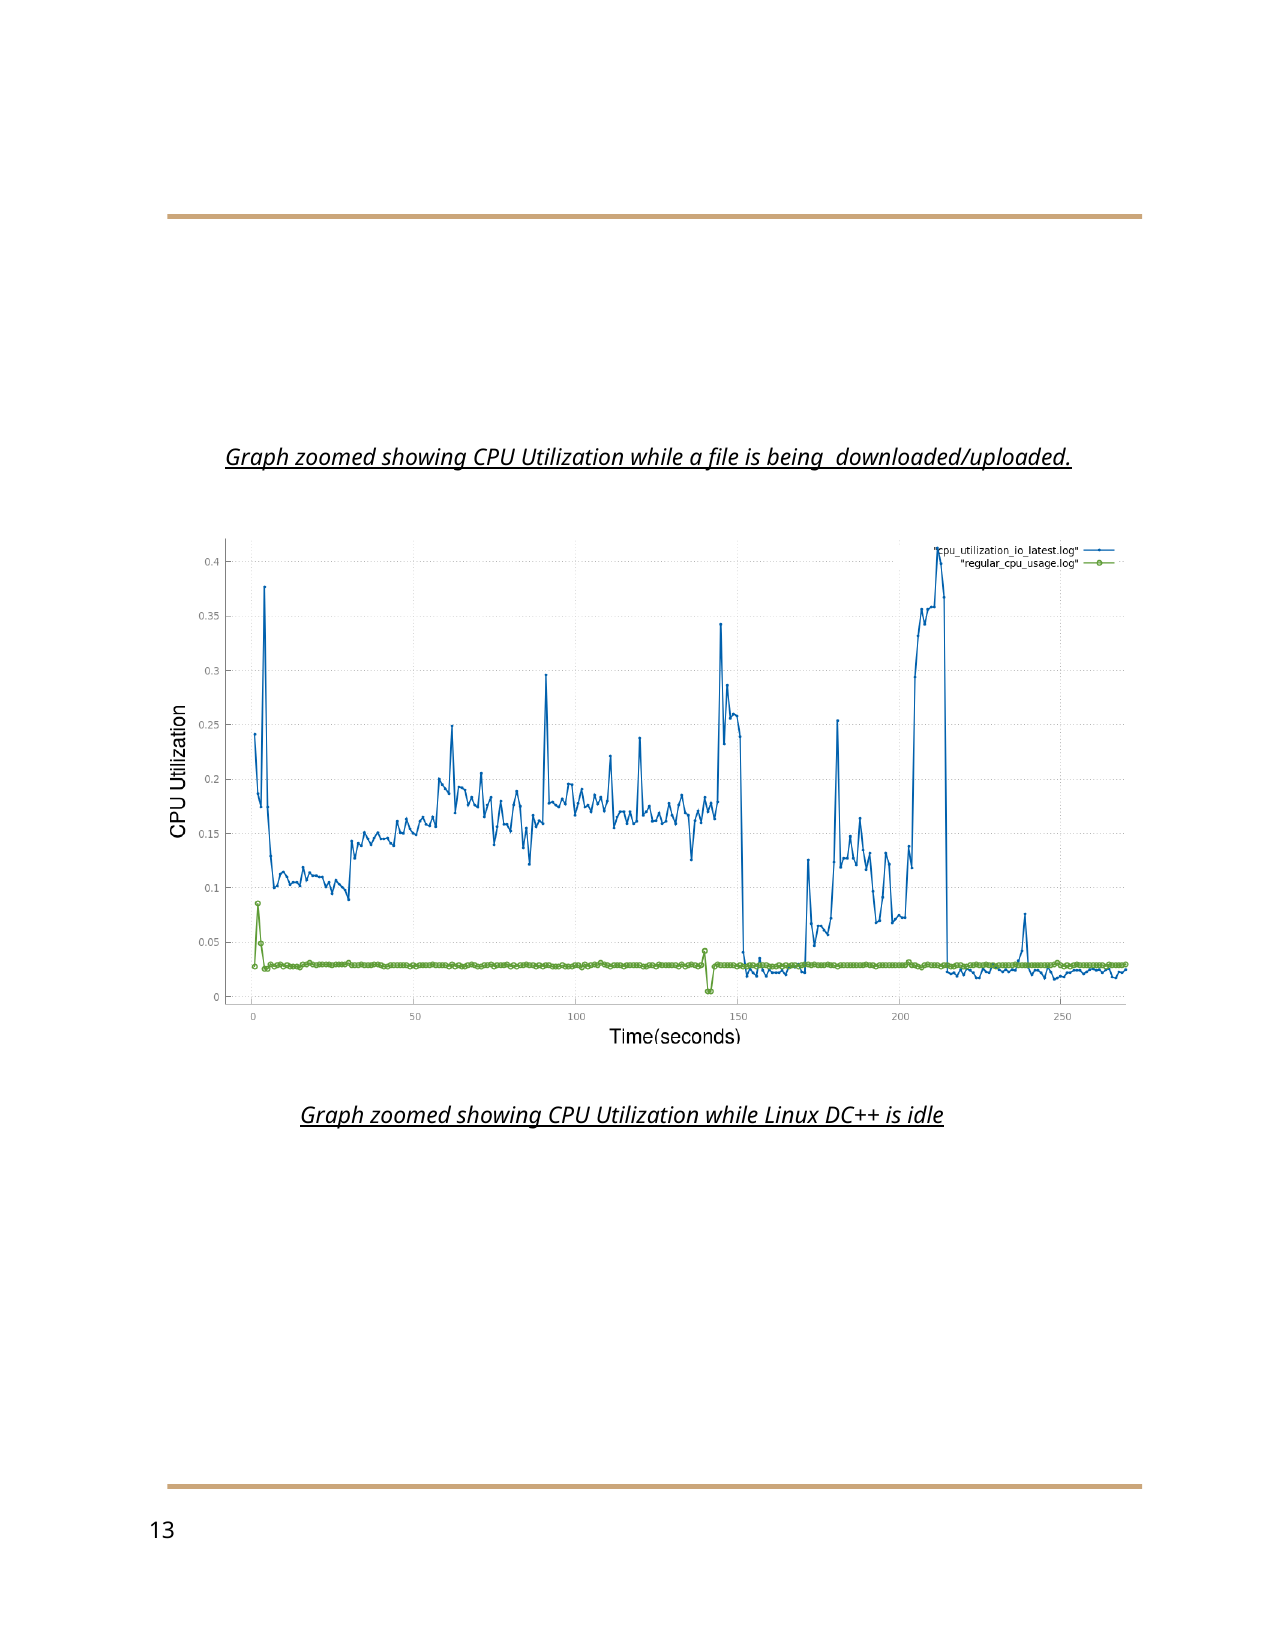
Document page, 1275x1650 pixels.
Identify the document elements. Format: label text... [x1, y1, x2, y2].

picture [167, 1484, 1143, 1489]
picture [167, 527, 1143, 1044]
text Graph zoomed showing CPU Utilization while a file is being downloaded/uploaded. [223, 441, 1125, 472]
text Graph zoomed showing CPU Utilization while Linux DC++ is idle [298, 1099, 1125, 1130]
picture [167, 214, 1143, 219]
